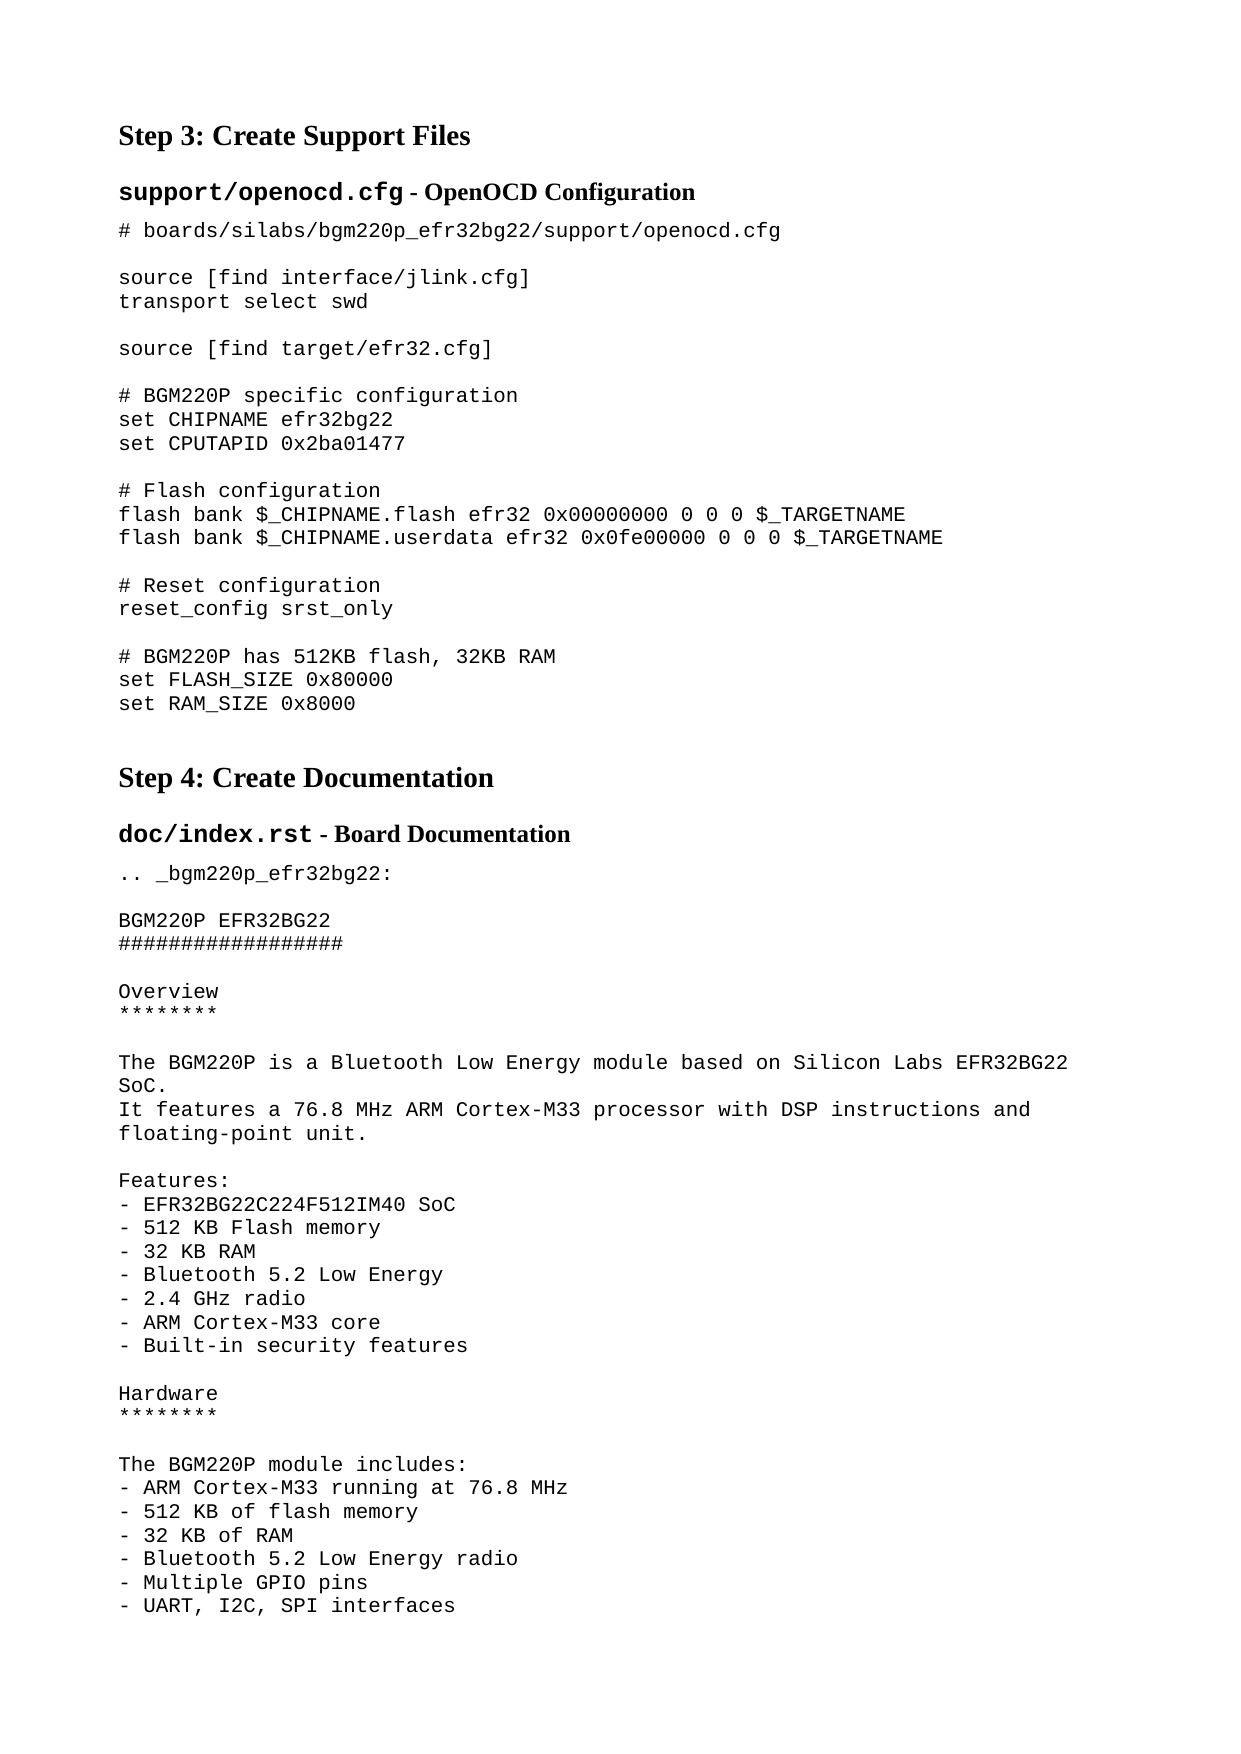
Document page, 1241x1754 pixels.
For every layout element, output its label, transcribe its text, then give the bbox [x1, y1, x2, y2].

text # Reset configuration [118, 575, 1122, 598]
text ################## [118, 933, 1122, 957]
text Hardware [118, 1383, 1122, 1406]
text - ARM Cortex-M33 core [118, 1312, 1122, 1335]
text source [find target/efr32.cfg] [118, 338, 1122, 362]
text # boards/silabs/bgm220p_efr32bg22/support/openocd.cfg [118, 220, 1122, 244]
subtitle doc/index.rst - Board Documentation [118, 819, 1122, 850]
text - 32 KB of RAM [118, 1524, 1122, 1548]
text .. _bgm220p_efr32bg22: [118, 862, 1122, 886]
text set FLASH_SIZE 0x80000 [118, 669, 1122, 693]
text - 512 KB Flash memory [118, 1217, 1122, 1241]
text set CPUTAPID 0x2ba01477 [118, 433, 1122, 456]
text - 2.4 GHz radio [118, 1288, 1122, 1312]
text flash bank $_CHIPNAME.flash efr32 0x00000000 0 0 0 $_TARGETNAME [118, 504, 1122, 527]
subtitle support/openocd.cfg - OpenOCD Configuration [118, 177, 1122, 207]
text # Flash configuration [118, 480, 1122, 504]
subtitle Step 3: Create Support Files [118, 118, 1122, 152]
text - EFR32BG22C224F512IM40 SoC [118, 1193, 1122, 1217]
text set RAM_SIZE 0x8000 [118, 693, 1122, 717]
text # BGM220P specific configuration [118, 386, 1122, 409]
text floating-point unit. [118, 1123, 1122, 1146]
text source [find interface/jlink.cfg] [118, 267, 1122, 291]
text It features a 76.8 MHz ARM Cortex-M33 processor with DSP instructions and [118, 1099, 1122, 1123]
text Features: [118, 1170, 1122, 1193]
text # BGM220P has 512KB flash, 32KB RAM [118, 646, 1122, 669]
text - 512 KB of flash memory [118, 1501, 1122, 1524]
text transport select swd [118, 291, 1122, 314]
text set CHIPNAME efr32bg22 [118, 409, 1122, 433]
text ******** [118, 1406, 1122, 1430]
text - ARM Cortex-M33 running at 76.8 MHz [118, 1477, 1122, 1501]
text - 32 KB RAM [118, 1241, 1122, 1264]
text BGM220P EFR32BG22 [118, 910, 1122, 933]
text - Multiple GPIO pins [118, 1572, 1122, 1596]
text reset_config srst_only [118, 598, 1122, 622]
subtitle Step 4: Create Documentation [118, 761, 1122, 794]
text The BGM220P module includes: [118, 1454, 1122, 1477]
text The BGM220P is a Bluetooth Low Energy module based on Silicon Labs EFR32BG22 SoC. [118, 1052, 1122, 1099]
text ******** [118, 1004, 1122, 1028]
text - Bluetooth 5.2 Low Energy [118, 1264, 1122, 1288]
text Overview [118, 981, 1122, 1004]
text - UART, I2C, SPI interfaces [118, 1596, 1122, 1619]
text flash bank $_CHIPNAME.userdata efr32 0x0fe00000 0 0 0 $_TARGETNAME [118, 527, 1122, 551]
text - Bluetooth 5.2 Low Energy radio [118, 1548, 1122, 1572]
text - Built-in security features [118, 1335, 1122, 1359]
